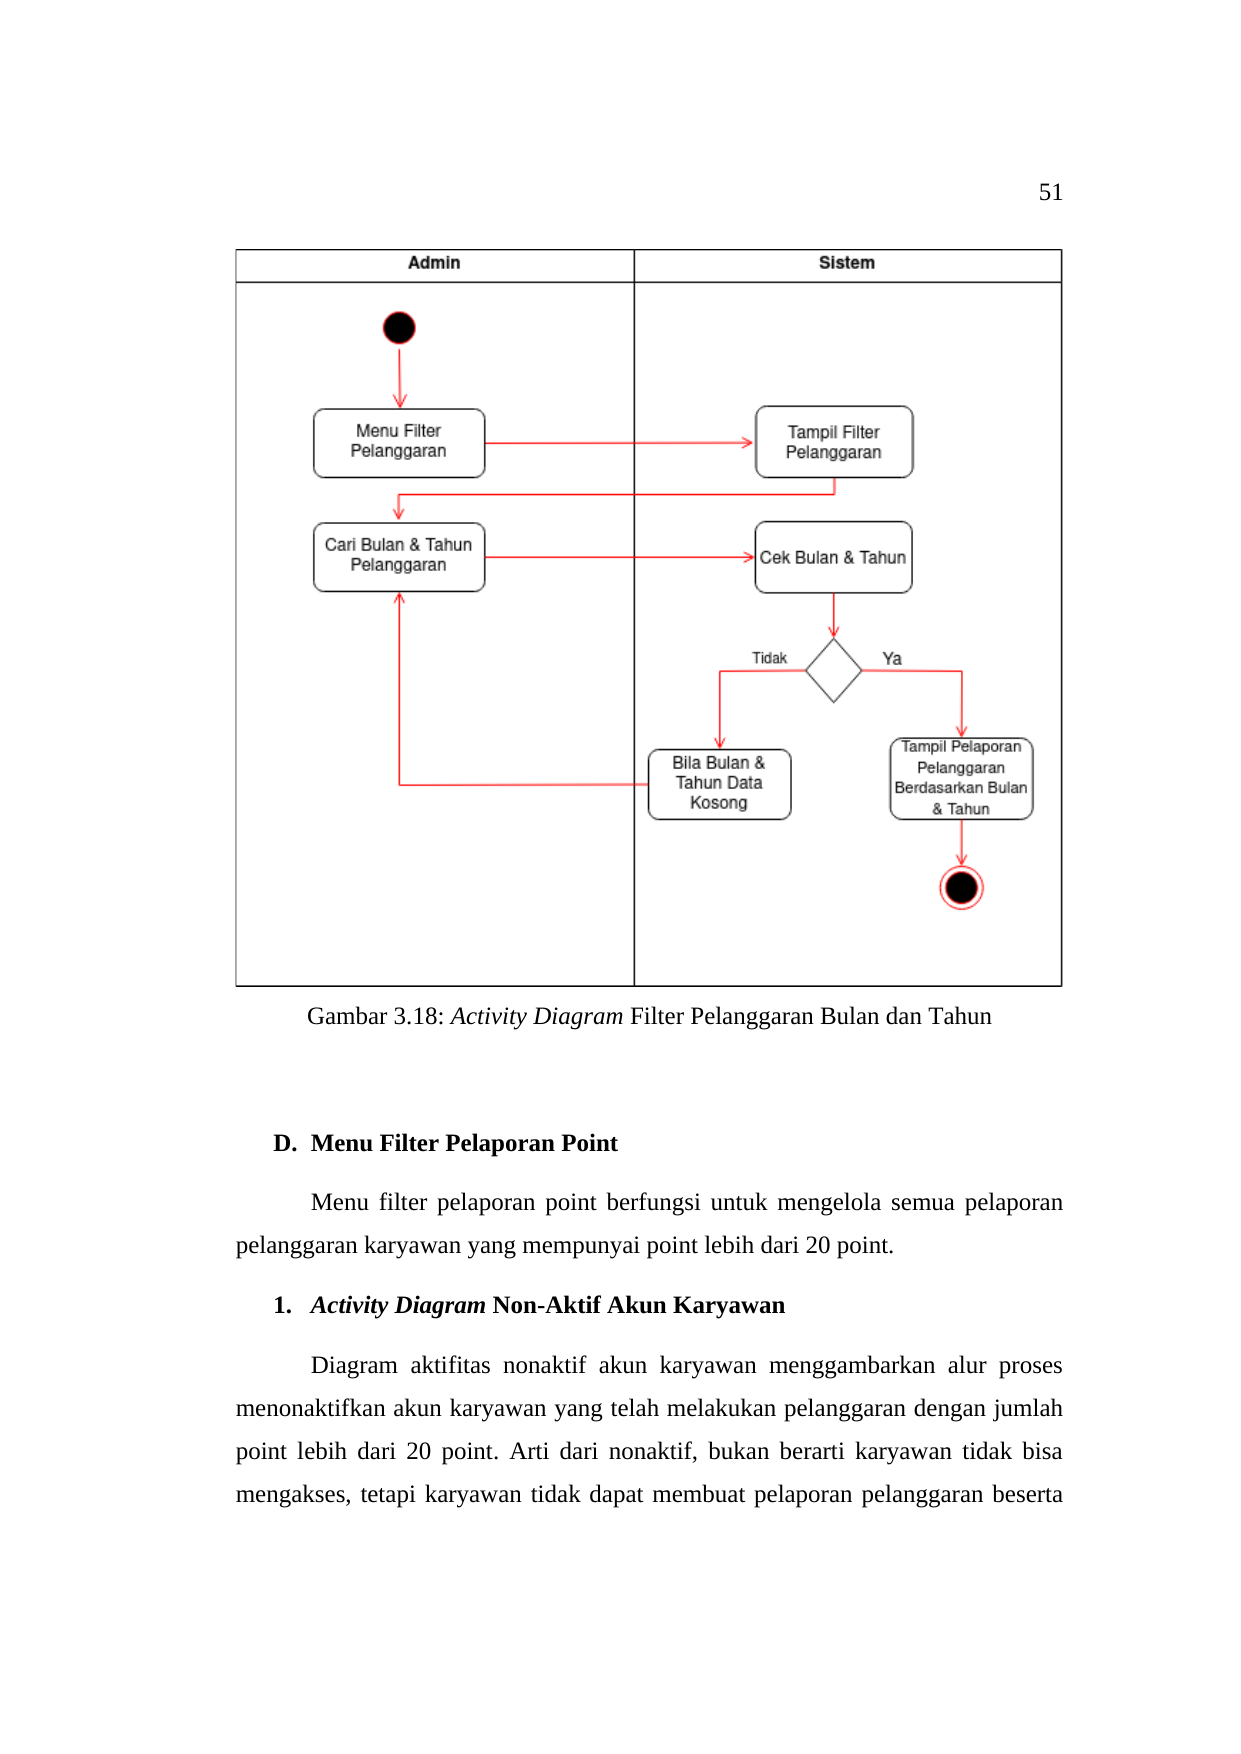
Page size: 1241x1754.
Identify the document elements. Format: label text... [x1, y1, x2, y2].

picture [235, 249, 1064, 987]
list Menu Filter Pelaporan Point [273, 1128, 1063, 1156]
list Activity Diagram Non-Aktif Akun Karyawan [273, 1290, 1063, 1319]
text Menu filter pelaporan point berfungsi untuk mengelola semua pelaporan pelanggaran karyawan yang mempunyai point lebih dari 20 point. [236, 1187, 1063, 1259]
text Diagram aktifitas nonaktif akun karyawan menggambarkan alur proses menonaktifkan akun karyawan yang telah melakukan pelanggaran dengan jumlah point lebih dari 20 point. Arti dari nonaktif, bukan berarti karyawan tidak bisa mengakses, tetapi karyawan tidak dapat membuat pelaporan pelanggaran beserta [236, 1350, 1063, 1508]
text Gambar 3.18: Activity Diagram Filter Pelanggaran Bulan dan Tahun [236, 987, 1063, 1030]
